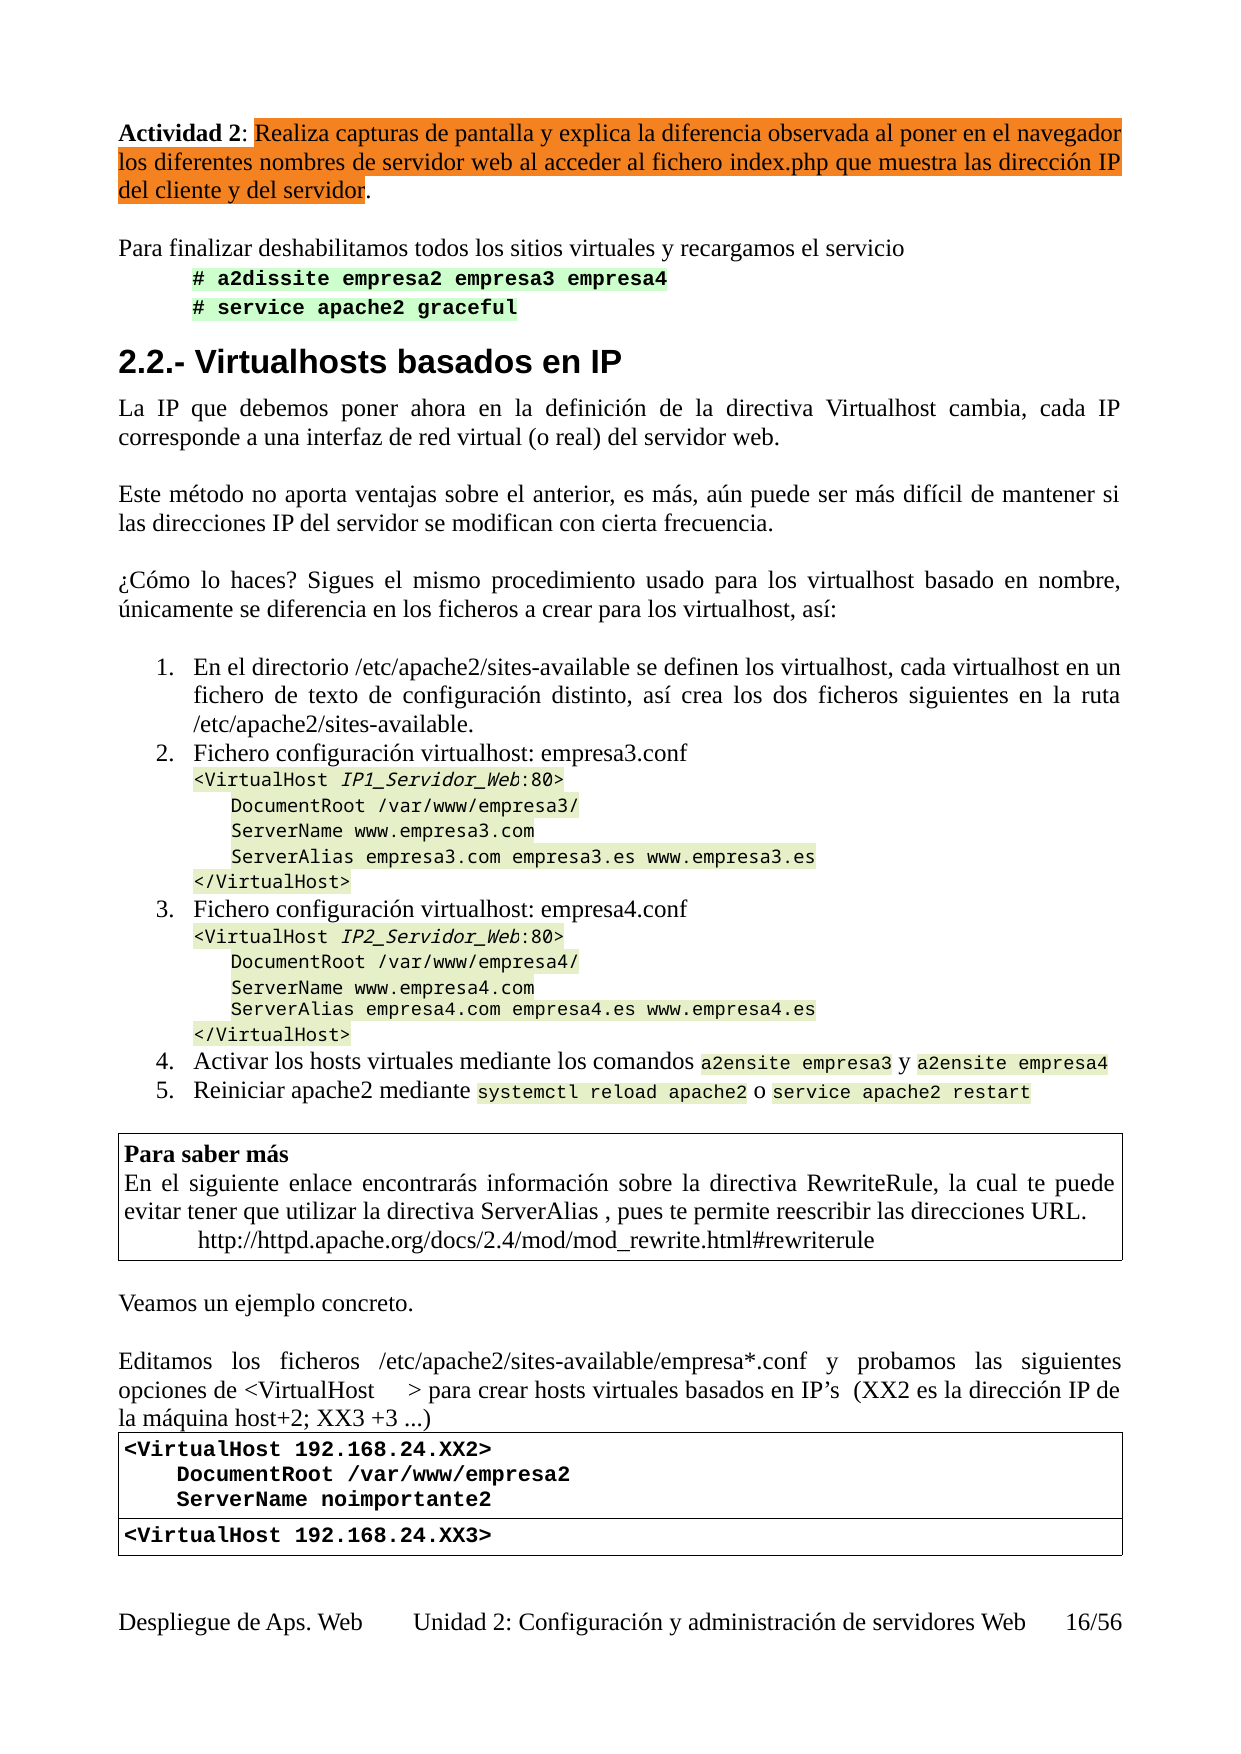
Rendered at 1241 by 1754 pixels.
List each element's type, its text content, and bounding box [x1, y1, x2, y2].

list ServerAlias empresa4.com empresa4.es www.empresa4.es [193, 1000, 1122, 1021]
list Fichero configuración virtualhost: empresa3.conf [156, 738, 1122, 767]
list <VirtualHost IP1_Servidor_Web:80> [156, 767, 1122, 792]
list Reiniciar apache2 mediante systemctl reload apache2 o service apache2 restart [156, 1075, 1122, 1104]
text Para finalizar deshabilitamos todos los sitios virtuales y recargamos el servicio [118, 233, 1122, 262]
text Este método no aporta ventajas sobre el anterior, es más, aún puede ser más difícil de mantener si las direcciones IP del servidor se modifican con cierta frecuencia. [118, 479, 1122, 537]
text ¿Cómo lo haces? Sigues el mismo procedimiento usado para los virtualhost basado en nombre, únicamente se diferencia en los ficheros a crear para los virtualhost, así: [118, 566, 1122, 623]
list </VirtualHost> [156, 1021, 1122, 1046]
text La IP que debemos poner ahora en la definición de la directiva Virtualhost cambia, cada IP corresponde a una interfaz de red virtual (o real) del servidor web. [118, 393, 1122, 451]
list ServerName www.empresa4.com [193, 974, 1122, 1000]
text # service apache2 graceful [118, 291, 1122, 321]
list ServerName www.empresa3.com [193, 818, 1122, 843]
text # a2dissite empresa2 empresa3 empresa4 [118, 262, 1122, 291]
text Editamos los ficheros /etc/apache2/sites-available/empresa*.conf y probamos las siguientes opciones de <VirtualHost > para crear hosts virtuales basados en IP’s (XX2 es la dirección IP de la máquina host+2; XX3 +3 ...) [118, 1346, 1122, 1432]
list DocumentRoot /var/www/empresa3/ [193, 792, 1122, 818]
list </VirtualHost> [156, 869, 1122, 894]
list Fichero configuración virtualhost: empresa4.conf [156, 894, 1122, 923]
text Actividad 2: Realiza capturas de pantalla y explica la diferencia observada al poner en el navegador los diferentes nombres de servidor web al acceder al fichero index.php que muestra las dirección IP del cliente y del servidor. [118, 118, 1122, 204]
table_header <VirtualHost 192.168.24.XX2> DocumentRoot /var/www/empresa2 ServerName noimportante2 [119, 1433, 1122, 1518]
list Activar los hosts virtuales mediante los comandos a2ensite empresa3 y a2ensite empresa4 [156, 1046, 1122, 1075]
text Veamos un ejemplo concreto. [118, 1288, 1122, 1317]
list ServerAlias empresa3.com empresa3.es www.empresa3.es [193, 843, 1122, 869]
list En el directorio /etc/apache2/sites-available se definen los virtualhost, cada virtualhost en un fichero de texto de configuración distinto, así crea los dos ficheros siguientes en la ruta /etc/apache2/sites-available. [156, 652, 1122, 738]
table_header Para saber más En el siguiente enlace encontrarás información sobre la directiva RewriteRule, la cual te puede evitar tener que utilizar la directiva ServerAlias , pues te permite reescribir las direcciones URL. http://httpd.apache.org/docs/2.4/mod/mod_rewrite.html#rewriterule [119, 1134, 1122, 1260]
subtitle 2.2.- Virtualhosts basados en IP [118, 342, 1122, 381]
list DocumentRoot /var/www/empresa4/ [193, 949, 1122, 974]
table_cell <VirtualHost 192.168.24.XX3> [119, 1519, 1122, 1554]
list <VirtualHost IP2_Servidor_Web:80> [156, 923, 1122, 949]
